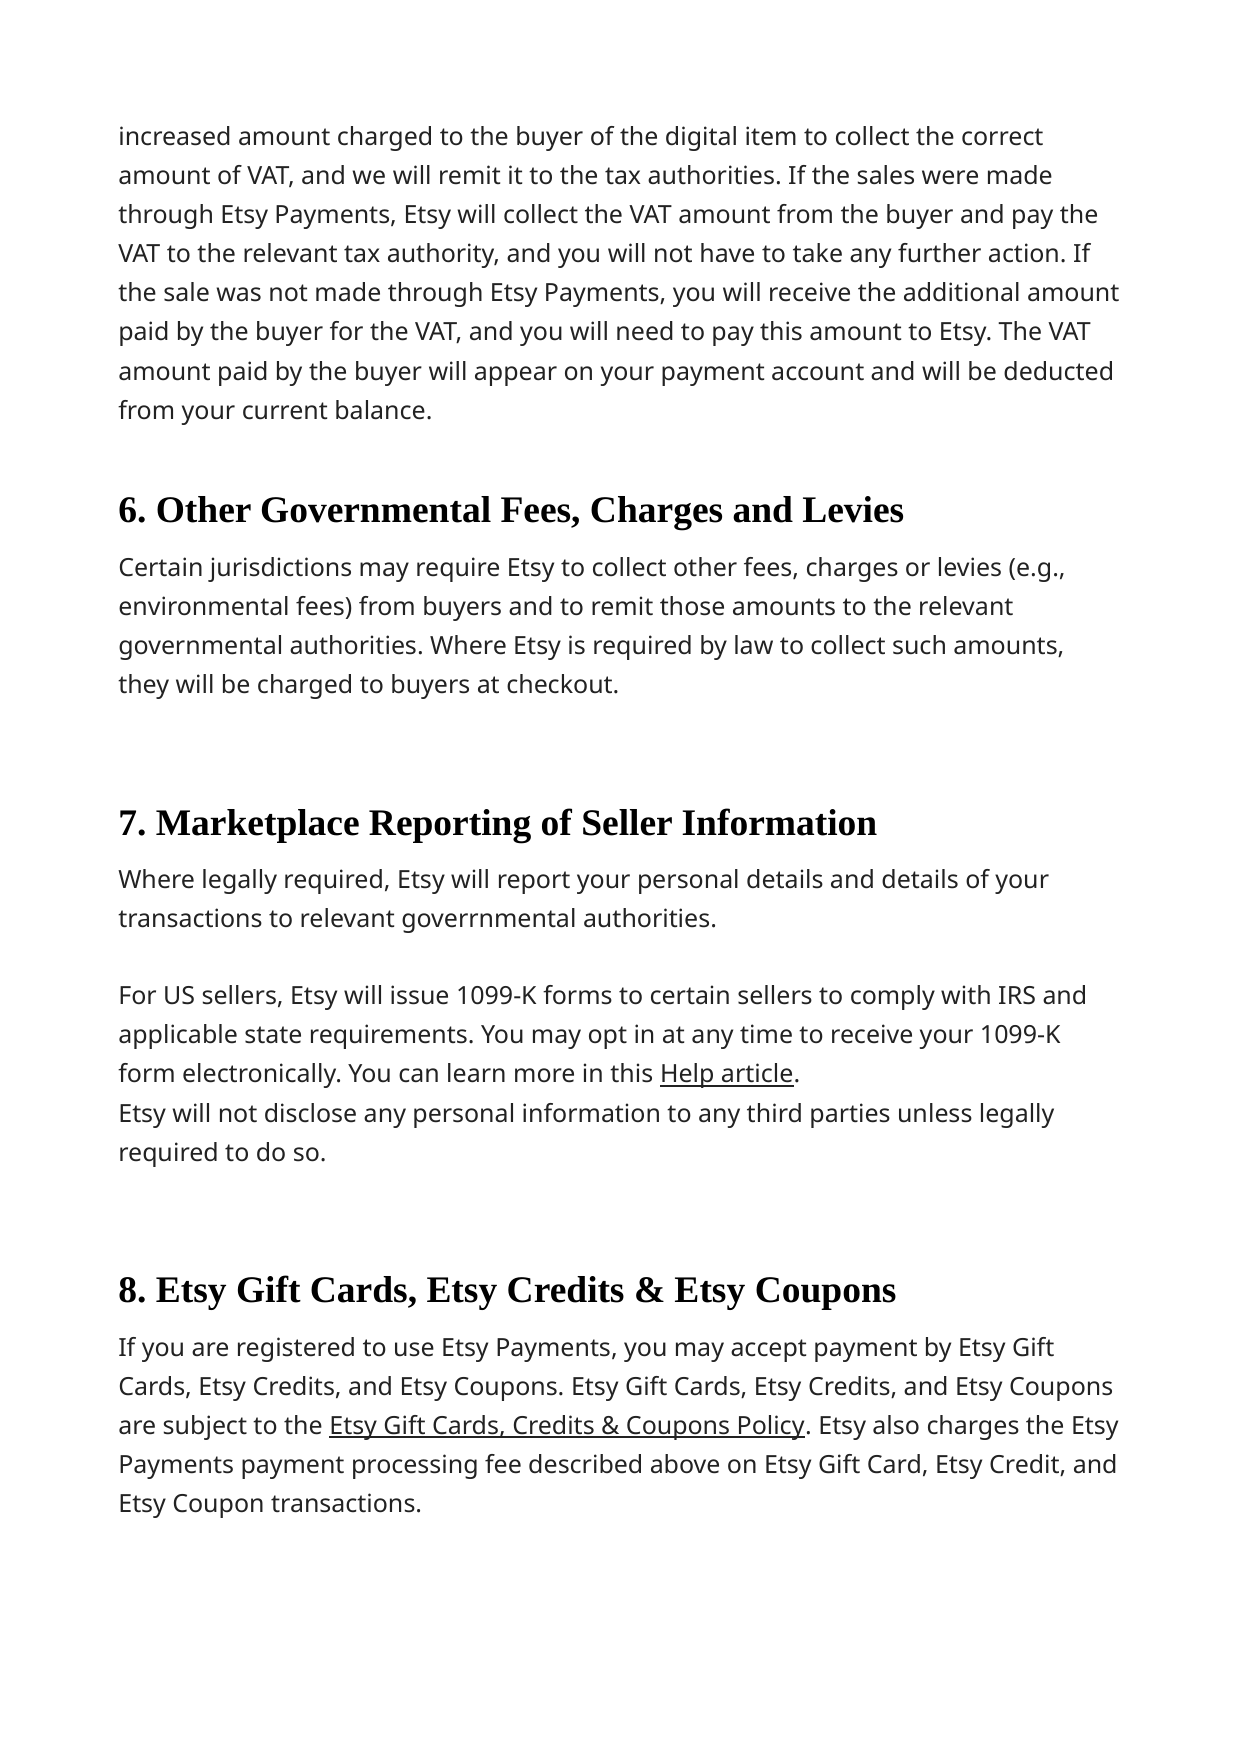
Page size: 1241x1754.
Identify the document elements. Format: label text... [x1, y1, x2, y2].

text Where legally required, Etsy will report your personal details and details of your transactions to relevant goverrnmental authorities. [118, 862, 1122, 935]
text Certain jurisdictions may require Etsy to collect other fees, charges or levies (e.g., environmental fees) from buyers and to remit those amounts to the relevant governmental authorities. Where Etsy is required by law to collect such amounts, they will be charged to buyers at checkout. [118, 549, 1122, 701]
subtitle 7. Marketplace Reporting of Seller Information [118, 800, 1122, 843]
text If you are registered to use Etsy Payments, you may accept payment by Etsy Gift Cards, Etsy Credits, and Etsy Coupons. Etsy Gift Cards, Etsy Credits, and Etsy Coupons are subject to the Etsy Gift Cards, Credits & Coupons Policy. Etsy also charges the Etsy Payments payment processing fee described above on Etsy Gift Card, Etsy Credit, and Etsy Coupon transactions. [118, 1329, 1122, 1520]
subtitle 8. Etsy Gift Cards, Etsy Credits & Etsy Coupons [118, 1267, 1122, 1310]
text For US sellers, Etsy will issue 1099-K forms to certain sellers to comply with IRS and applicable state requirements. You may opt in at any time to receive your 1099-K form electronically. You can learn more in this Help article. [118, 978, 1122, 1090]
text Etsy will not disclose any personal information to any third parties unless legally required to do so. [118, 1095, 1122, 1168]
subtitle 6. Other Governmental Fees, Charges and Levies [118, 488, 1122, 531]
text increased amount charged to the buyer of the digital item to collect the correct amount of VAT, and we will remit it to the tax authorities. If the sales were made through Etsy Payments, Etsy will collect the VAT amount from the buyer and pay the VAT to the relevant tax authority, and you will not have to take any further action. If the sale was not made through Etsy Payments, you will receive the additional amount paid by the buyer for the VAT, and you will need to pay this amount to Etsy. The VAT amount paid by the buyer will appear on your payment account and will be deducted from your current balance. [118, 118, 1122, 426]
